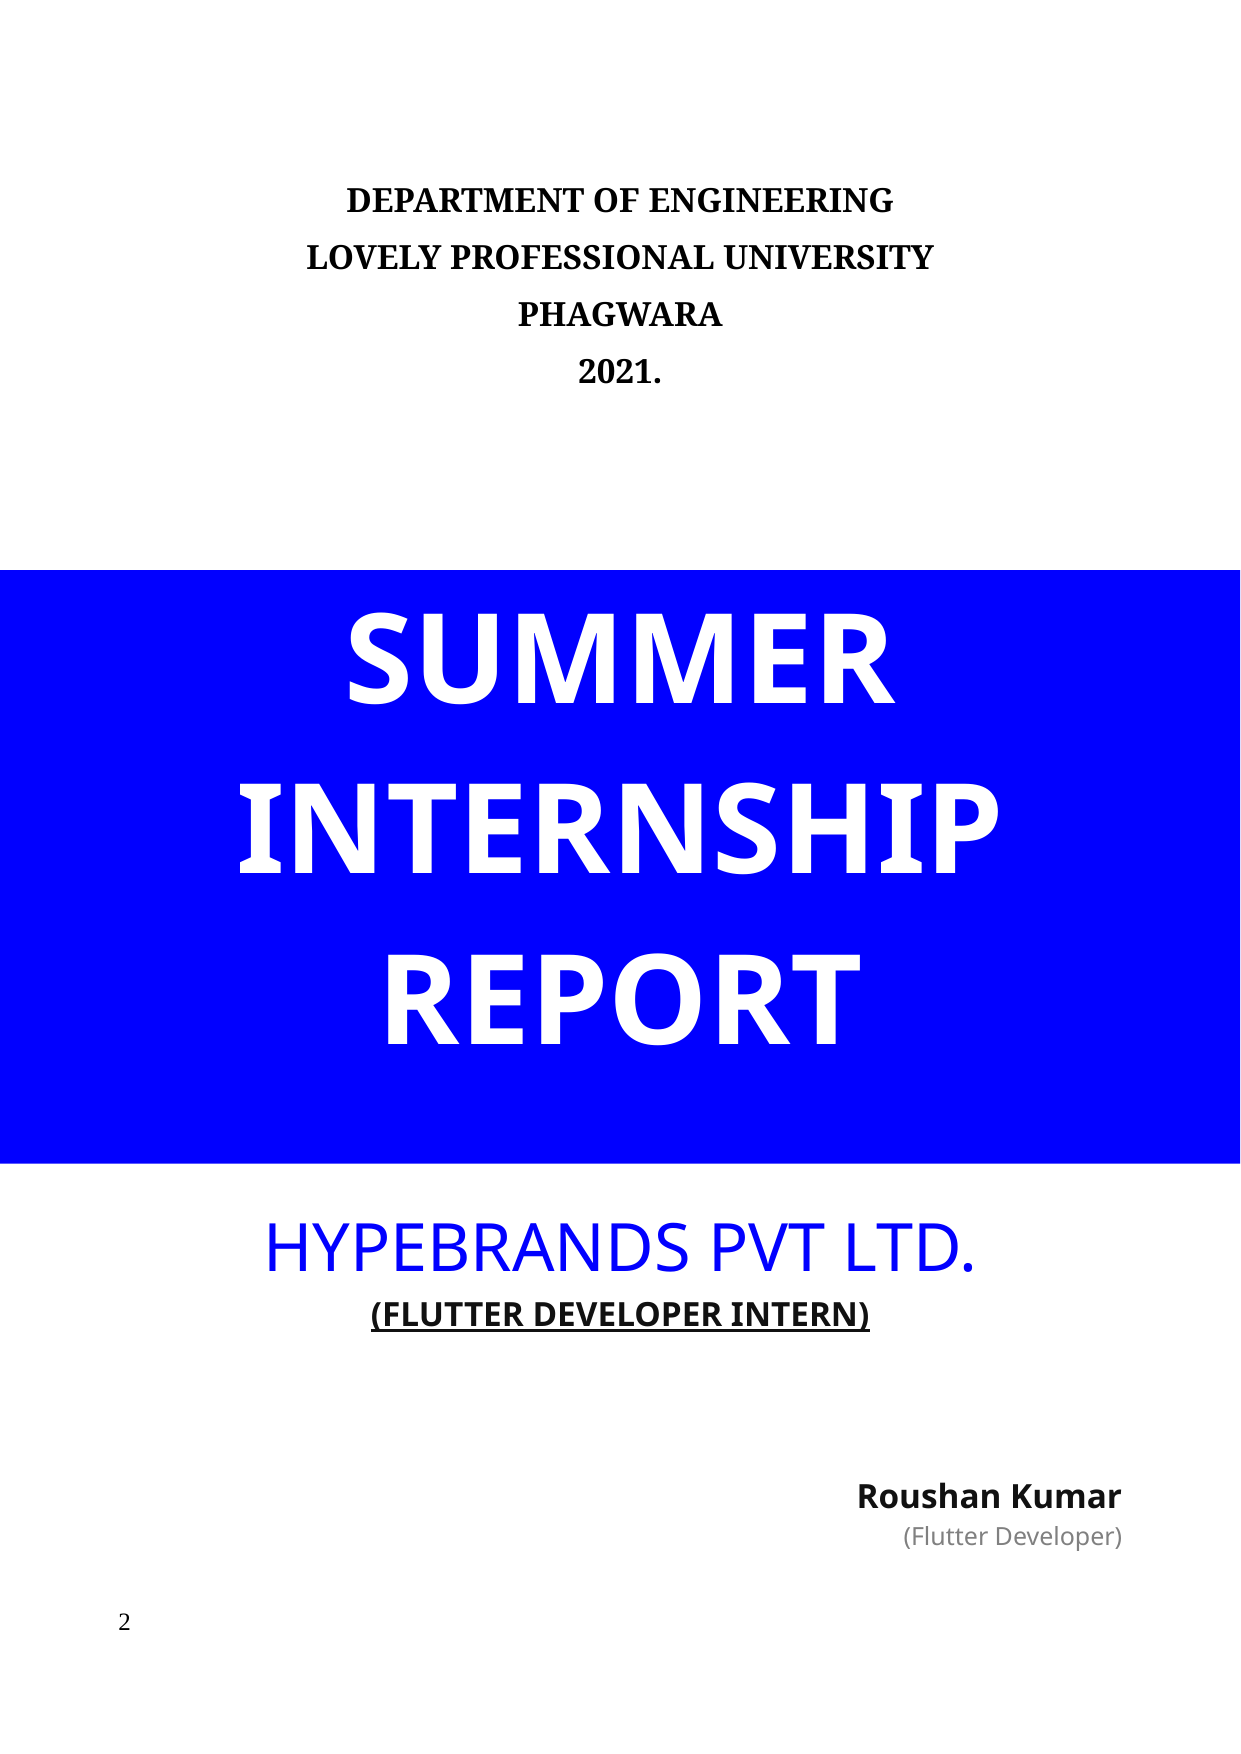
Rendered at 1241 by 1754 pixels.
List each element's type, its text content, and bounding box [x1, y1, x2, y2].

text (FLUTTER DEVELOPER INTERN) [118, 1291, 1122, 1337]
text PHAGWARA [118, 291, 1122, 336]
text DEPARTMENT OF ENGINEERING [118, 176, 1122, 222]
text 2021. [118, 348, 1122, 394]
text HYPEBRANDS PVT LTD. [118, 1200, 1122, 1291]
text Roushan Kumar [118, 1473, 1122, 1518]
text LOVELY PROFESSIONAL UNIVERSITY [118, 234, 1122, 279]
text (Flutter Developer) [118, 1518, 1122, 1552]
